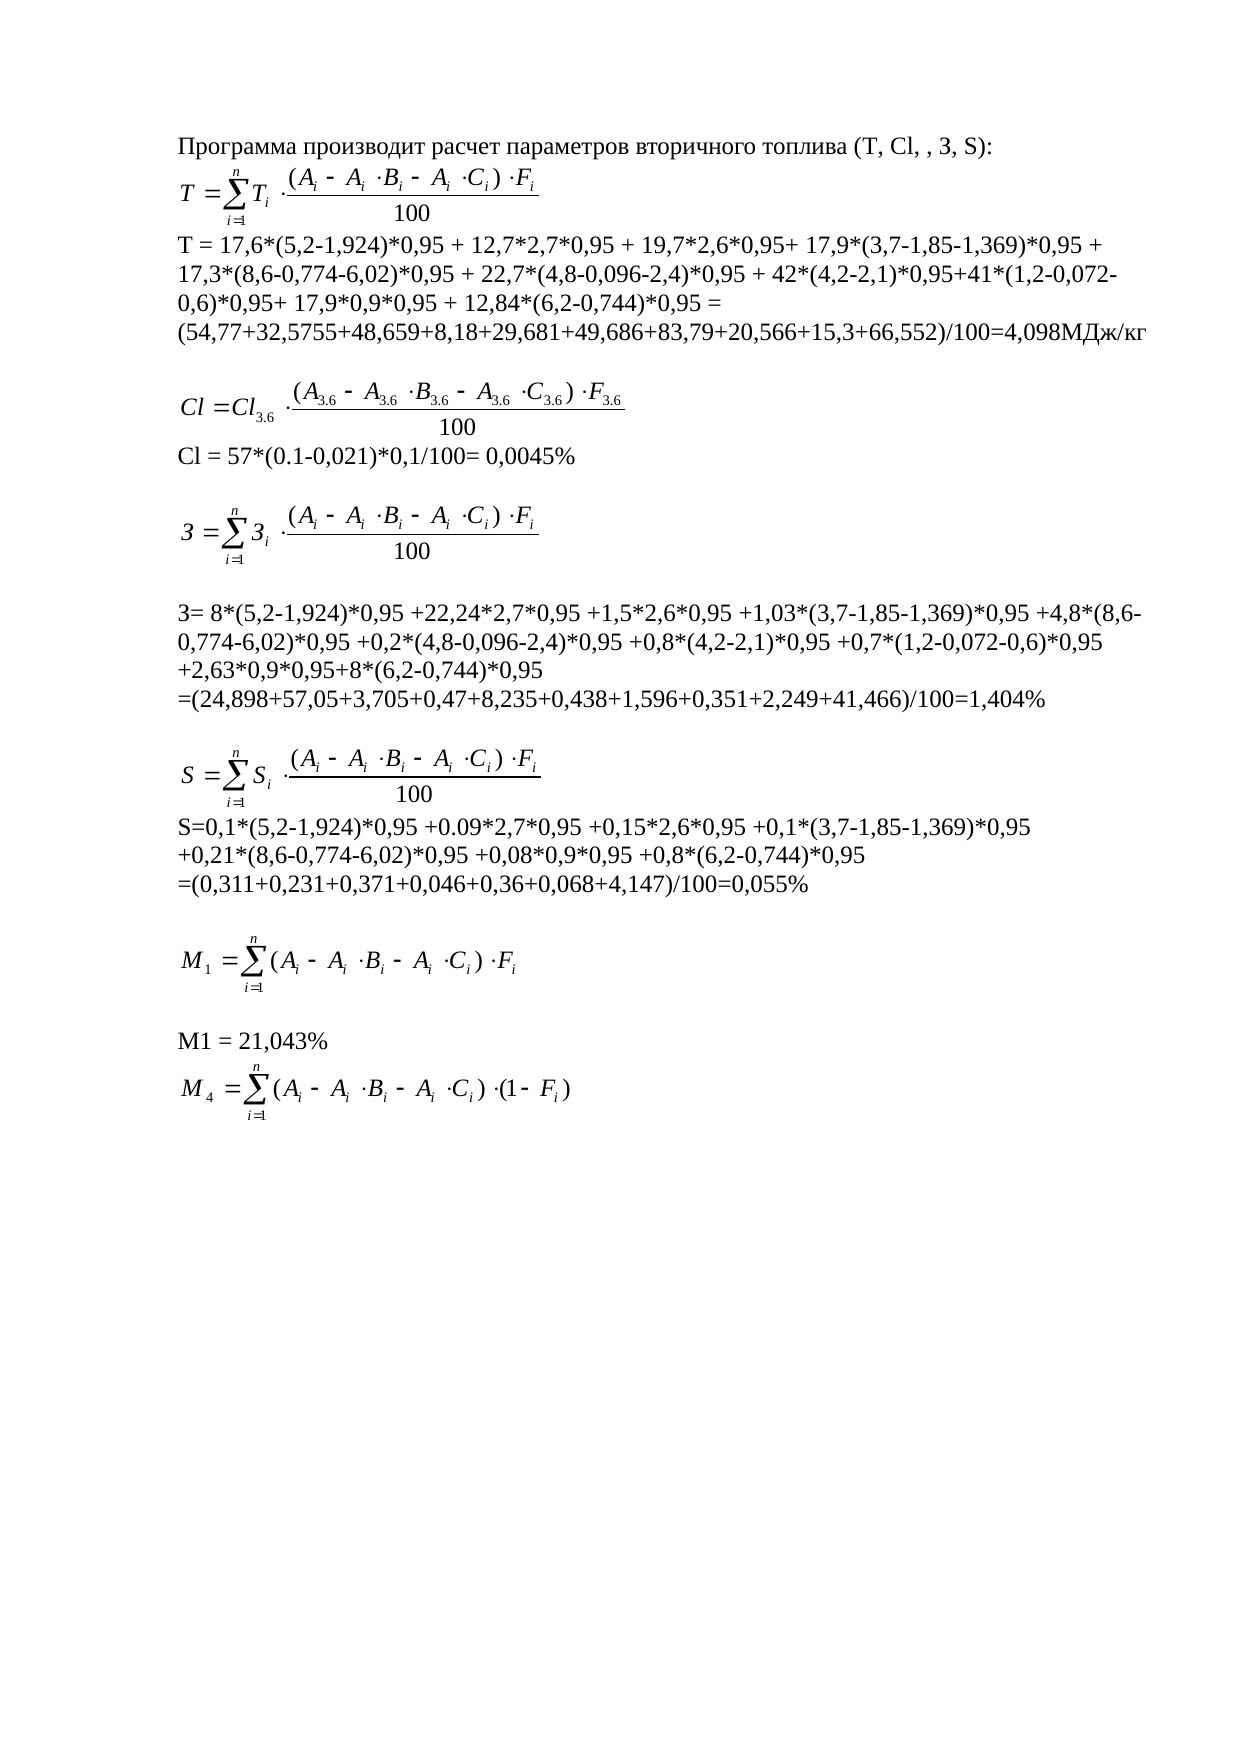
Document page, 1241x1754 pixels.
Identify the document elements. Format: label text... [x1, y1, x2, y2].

text M1 = 21,043% [177, 1026, 1152, 1055]
text Программа производит расчет параметров вторичного топлива (T, Cl, , З, S): [177, 131, 1152, 160]
text З= 8*(5,2-1,924)*0,95 +22,24*2,7*0,95 +1,5*2,6*0,95 +1,03*(3,7-1,85-1,369)*0,95 +4,8*(8,6-0,774-6,02)*0,95 +0,2*(4,8-0,096-2,4)*0,95 +0,8*(4,2-2,1)*0,95 +0,7*(1,2-0,072-0,6)*0,95 +2,63*0,9*0,95+8*(6,2-0,744)*0,95 =(24,898+57,05+3,705+0,47+8,235+0,438+1,596+0,351+2,249+41,466)/100=1,404% [177, 598, 1152, 713]
text Cl = 57*(0.1-0,021)*0,1/100= 0,0045% [177, 441, 1152, 470]
text S=0,1*(5,2-1,924)*0,95 +0.09*2,7*0,95 +0,15*2,6*0,95 +0,1*(3,7-1,85-1,369)*0,95 +0,21*(8,6-0,774-6,02)*0,95 +0,08*0,9*0,95 +0,8*(6,2-0,744)*0,95 =(0,311+0,231+0,371+0,046+0,36+0,068+4,147)/100=0,055% [177, 812, 1152, 898]
text Т = 17,6*(5,2-1,924)*0,95 + 12,7*2,7*0,95 + 19,7*2,6*0,95+ 17,9*(3,7-1,85-1,369)*0,95 + 17,3*(8,6-0,774-6,02)*0,95 + 22,7*(4,8-0,096-2,4)*0,95 + 42*(4,2-2,1)*0,95+41*(1,2-0,072-0,6)*0,95+ 17,9*0,9*0,95 + 12,84*(6,2-0,744)*0,95 = (54,77+32,5755+48,659+8,18+29,681+49,686+83,79+20,566+15,3+66,552)/100=4,098МДж/кг [177, 230, 1152, 345]
